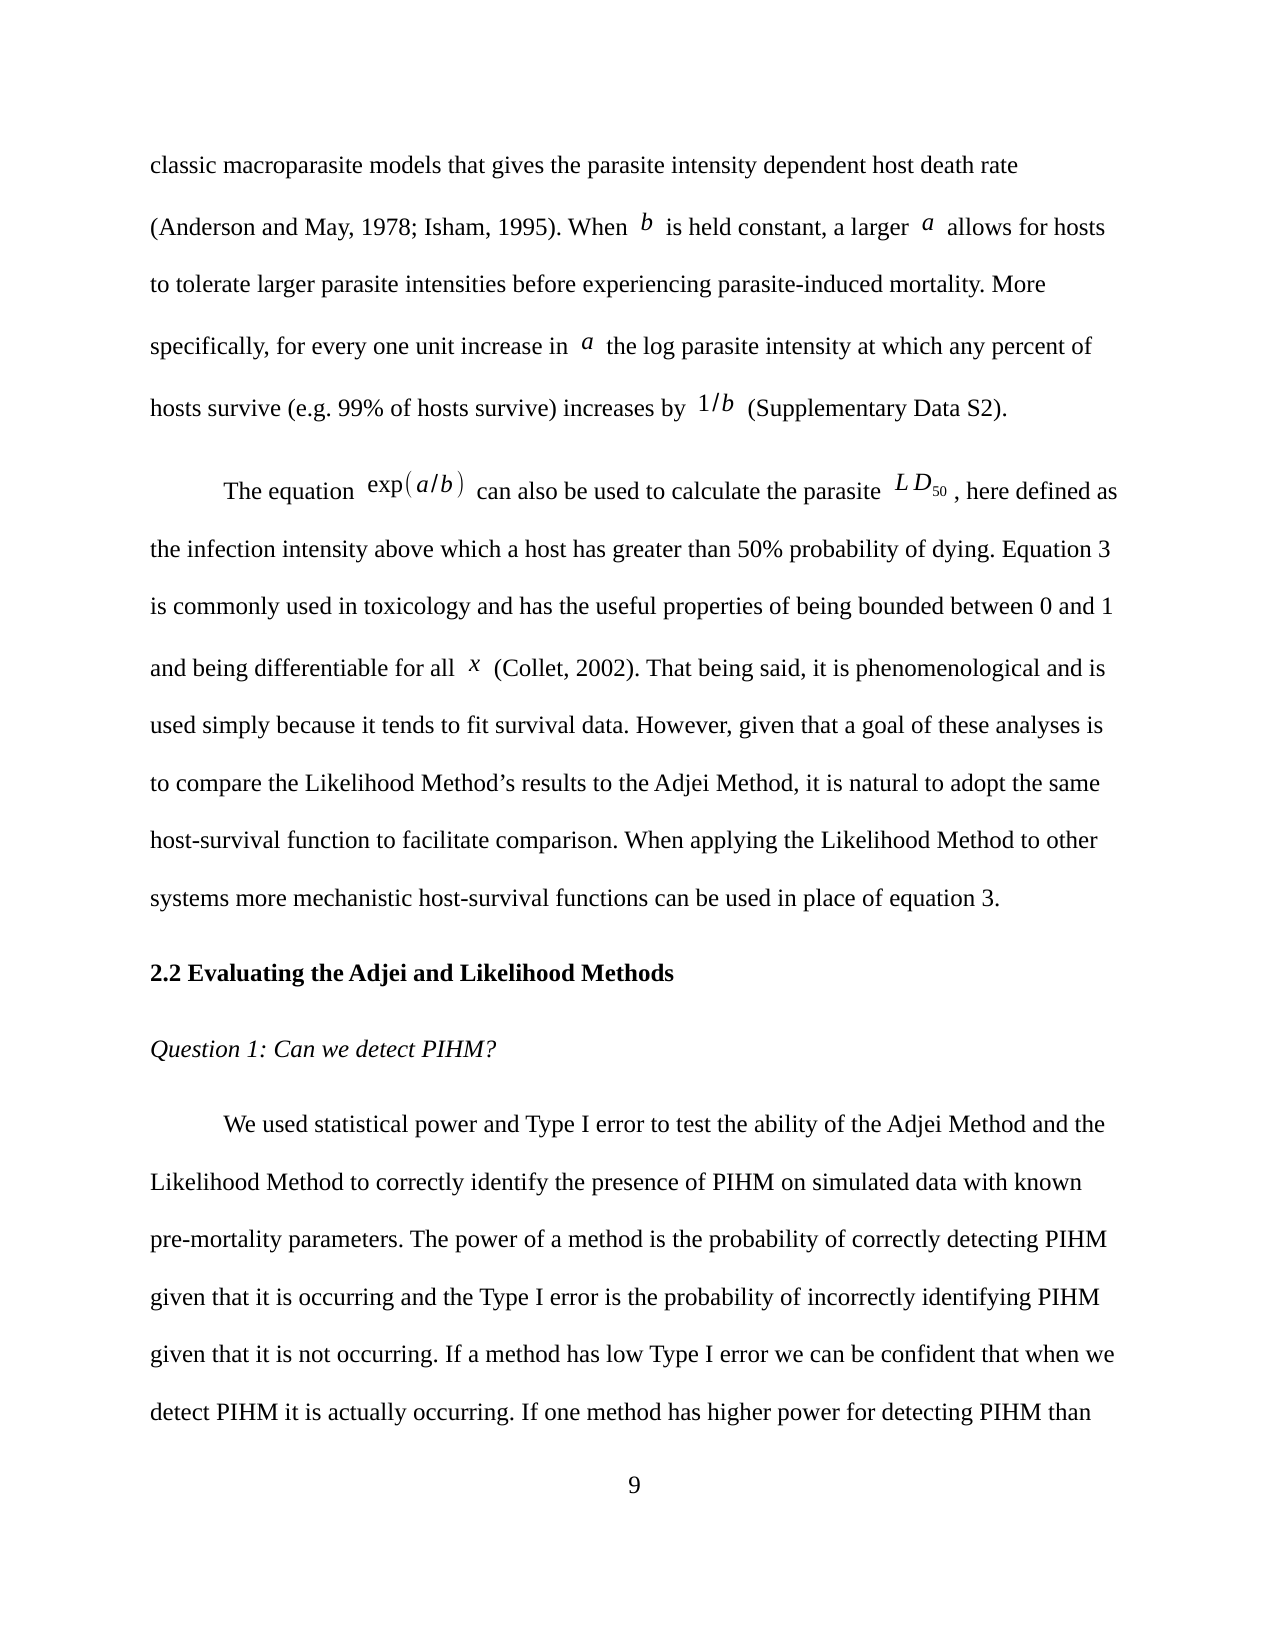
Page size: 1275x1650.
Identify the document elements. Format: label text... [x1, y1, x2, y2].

text Question 1: Can we detect PIHM? [150, 1034, 1125, 1063]
text Generally, a larger leads to a more rapid decline in the probability of host survival as parasite intensity increases, with the maximum rate of decline having a value of (Supplementary Data S2). is in many ways analogous to the pathogenicity parameter () in classic macroparasite models that gives the parasite intensity dependent host death rate (Anderson and May, 1978; Isham, 1995). When is held constant, a larger allows for hosts to tolerate larger parasite intensities before experiencing parasite-induced mortality. More specifically, for every one unit increase in the log parasite intensity at which any percent of hosts survive (e.g. 99% of hosts survive) increases by (Supplementary Data S2). [150, 150, 1125, 422]
text We used statistical power and Type I error to test the ability of the Adjei Method and the Likelihood Method to correctly identify the presence of PIHM on simulated data with known pre-mortality parameters. The power of a method is the probability of correctly detecting PIHM given that it is occurring and the Type I error is the probability of incorrectly identifying PIHM given that it is not occurring. If a method has low Type I error we can be confident that when we detect PIHM it is actually occurring. If one method has higher power for detecting PIHM than [150, 1109, 1125, 1426]
text The equation can also be used to calculate the parasite , here defined as the infection intensity above which a host has greater than 50% probability of dying. Equation 3 is commonly used in toxicology and has the useful properties of being bounded between 0 and 1 and being differentiable for all (Collet, 2002). That being said, it is phenomenological and is used simply because it tends to fit survival data. However, given that a goal of these analyses is to compare the Likelihood Method’s results to the Adjei Method, it is natural to adopt the same host-survival function to facilitate comparison. When applying the Likelihood Method to other systems more mechanistic host-survival functions can be used in place of equation 3. [150, 468, 1125, 912]
text 2.2 Evaluating the Adjei and Likelihood Methods [150, 958, 1125, 987]
